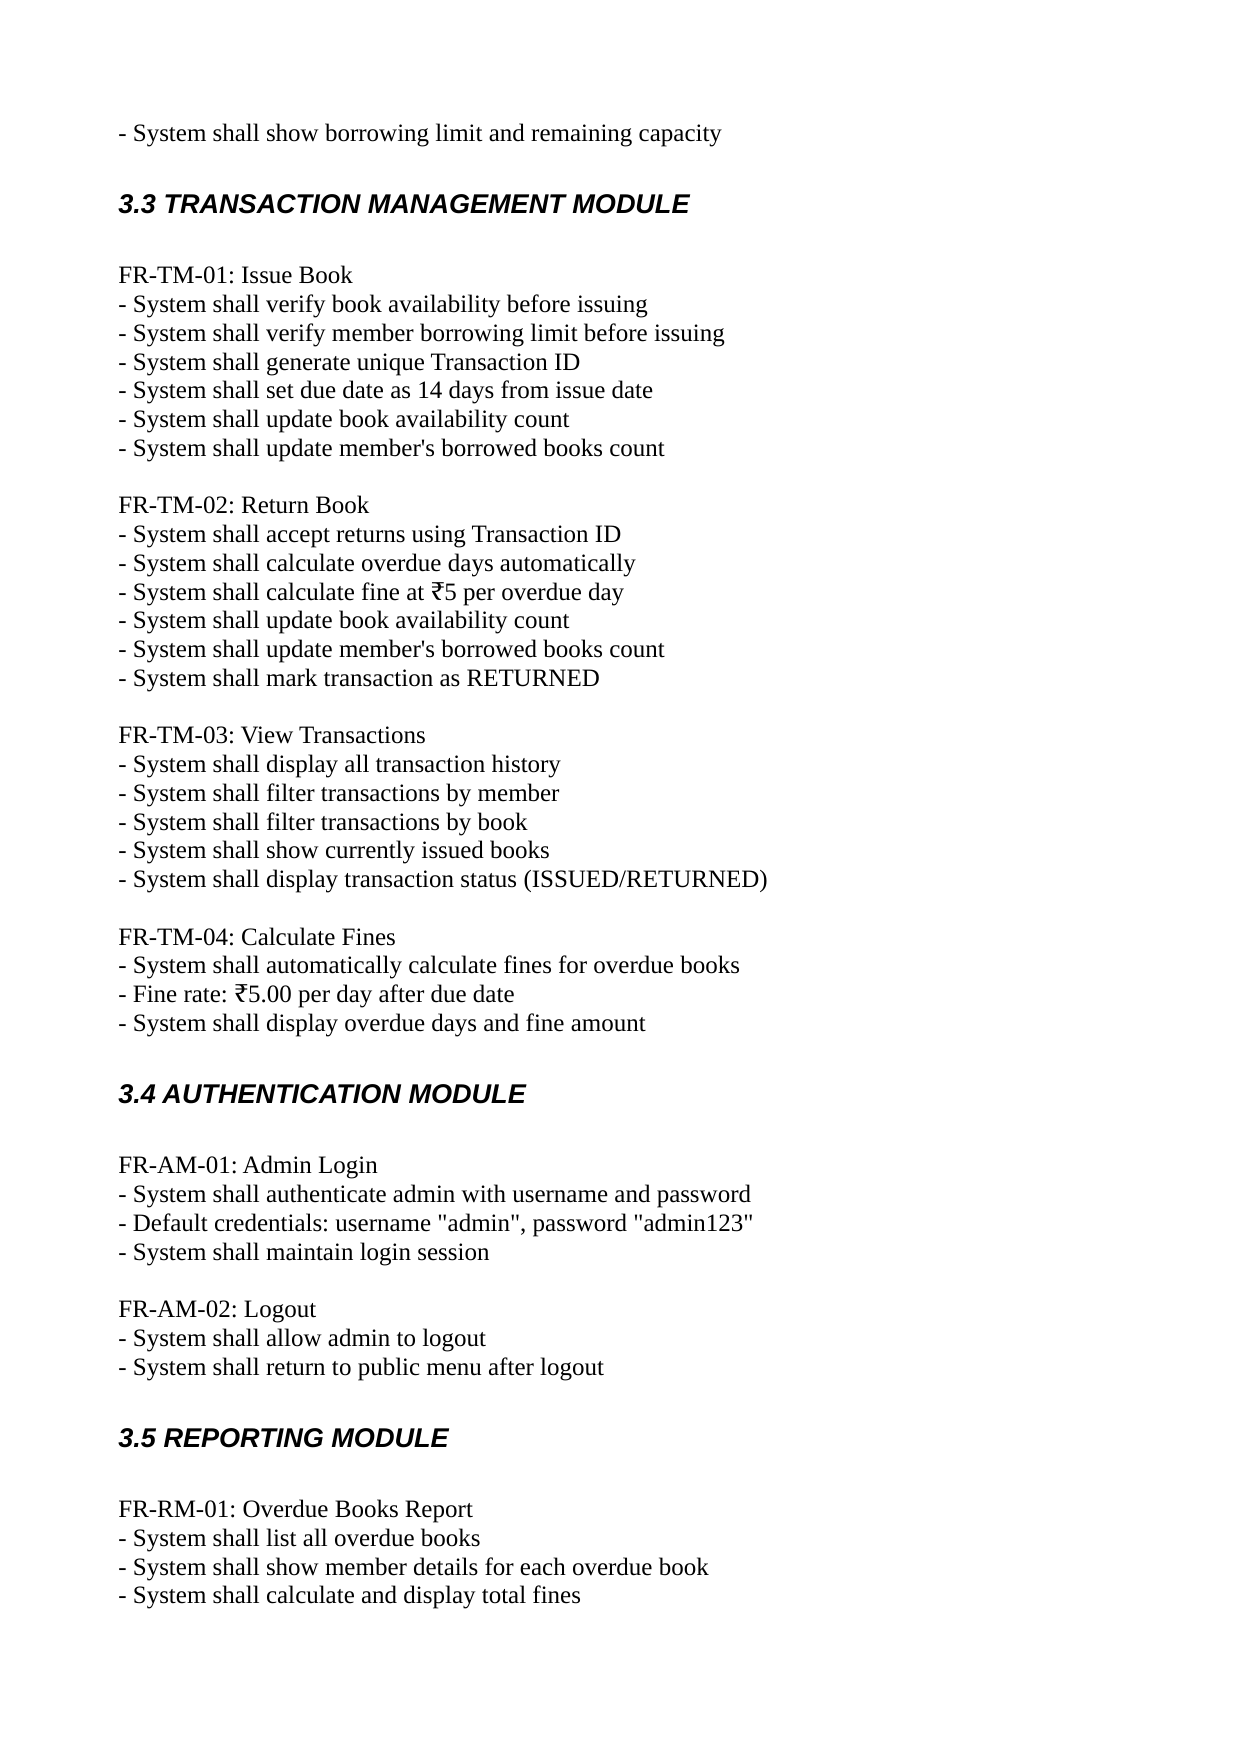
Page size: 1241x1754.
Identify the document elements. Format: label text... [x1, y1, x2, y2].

subtitle 3.3 TRANSACTION MANAGEMENT MODULE [118, 188, 1122, 219]
text - System shall calculate and display total fines [118, 1581, 1122, 1609]
text - System shall show member details for each overdue book [118, 1552, 1122, 1581]
text - System shall display transaction status (ISSUED/RETURNED) [118, 864, 1122, 893]
text - System shall update book availability count [118, 606, 1122, 634]
text - System shall display all transaction history [118, 749, 1122, 778]
text FR-TM-04: Calculate Fines [118, 922, 1122, 951]
text - System shall filter transactions by book [118, 807, 1122, 836]
text FR-AM-02: Logout [118, 1294, 1122, 1323]
text - System shall update book availability count [118, 404, 1122, 433]
text - System shall return to public menu after logout [118, 1352, 1122, 1381]
text - System shall update member's borrowed books count [118, 433, 1122, 462]
subtitle 3.5 REPORTING MODULE [118, 1422, 1122, 1453]
text FR-RM-01: Overdue Books Report [118, 1494, 1122, 1523]
text - System shall show currently issued books [118, 836, 1122, 864]
text - System shall calculate overdue days automatically [118, 548, 1122, 577]
text - System shall set due date as 14 days from issue date [118, 376, 1122, 404]
text - System shall generate unique Transaction ID [118, 347, 1122, 376]
text - Fine rate: ₹5.00 per day after due date [118, 979, 1122, 1008]
text FR-TM-03: View Transactions [118, 721, 1122, 749]
text - System shall verify book availability before issuing [118, 289, 1122, 318]
text - System shall allow admin to logout [118, 1323, 1122, 1352]
text - System shall accept returns using Transaction ID [118, 519, 1122, 548]
text FR-TM-01: Issue Book [118, 261, 1122, 289]
text - System shall mark transaction as RETURNED [118, 663, 1122, 692]
text - System shall automatically calculate fines for overdue books [118, 951, 1122, 979]
text - System shall calculate fine at ₹5 per overdue day [118, 577, 1122, 606]
text - System shall filter transactions by member [118, 778, 1122, 807]
text - System shall show borrowing limit and remaining capacity [118, 118, 1122, 147]
text - System shall list all overdue books [118, 1523, 1122, 1552]
subtitle 3.4 AUTHENTICATION MODULE [118, 1078, 1122, 1109]
text FR-TM-02: Return Book [118, 491, 1122, 519]
text - Default credentials: username "admin", password "admin123" [118, 1208, 1122, 1237]
text - System shall display overdue days and fine amount [118, 1008, 1122, 1037]
text FR-AM-01: Admin Login [118, 1151, 1122, 1179]
text - System shall verify member borrowing limit before issuing [118, 318, 1122, 347]
text - System shall maintain login session [118, 1237, 1122, 1266]
text - System shall authenticate admin with username and password [118, 1179, 1122, 1208]
text - System shall update member's borrowed books count [118, 634, 1122, 663]
